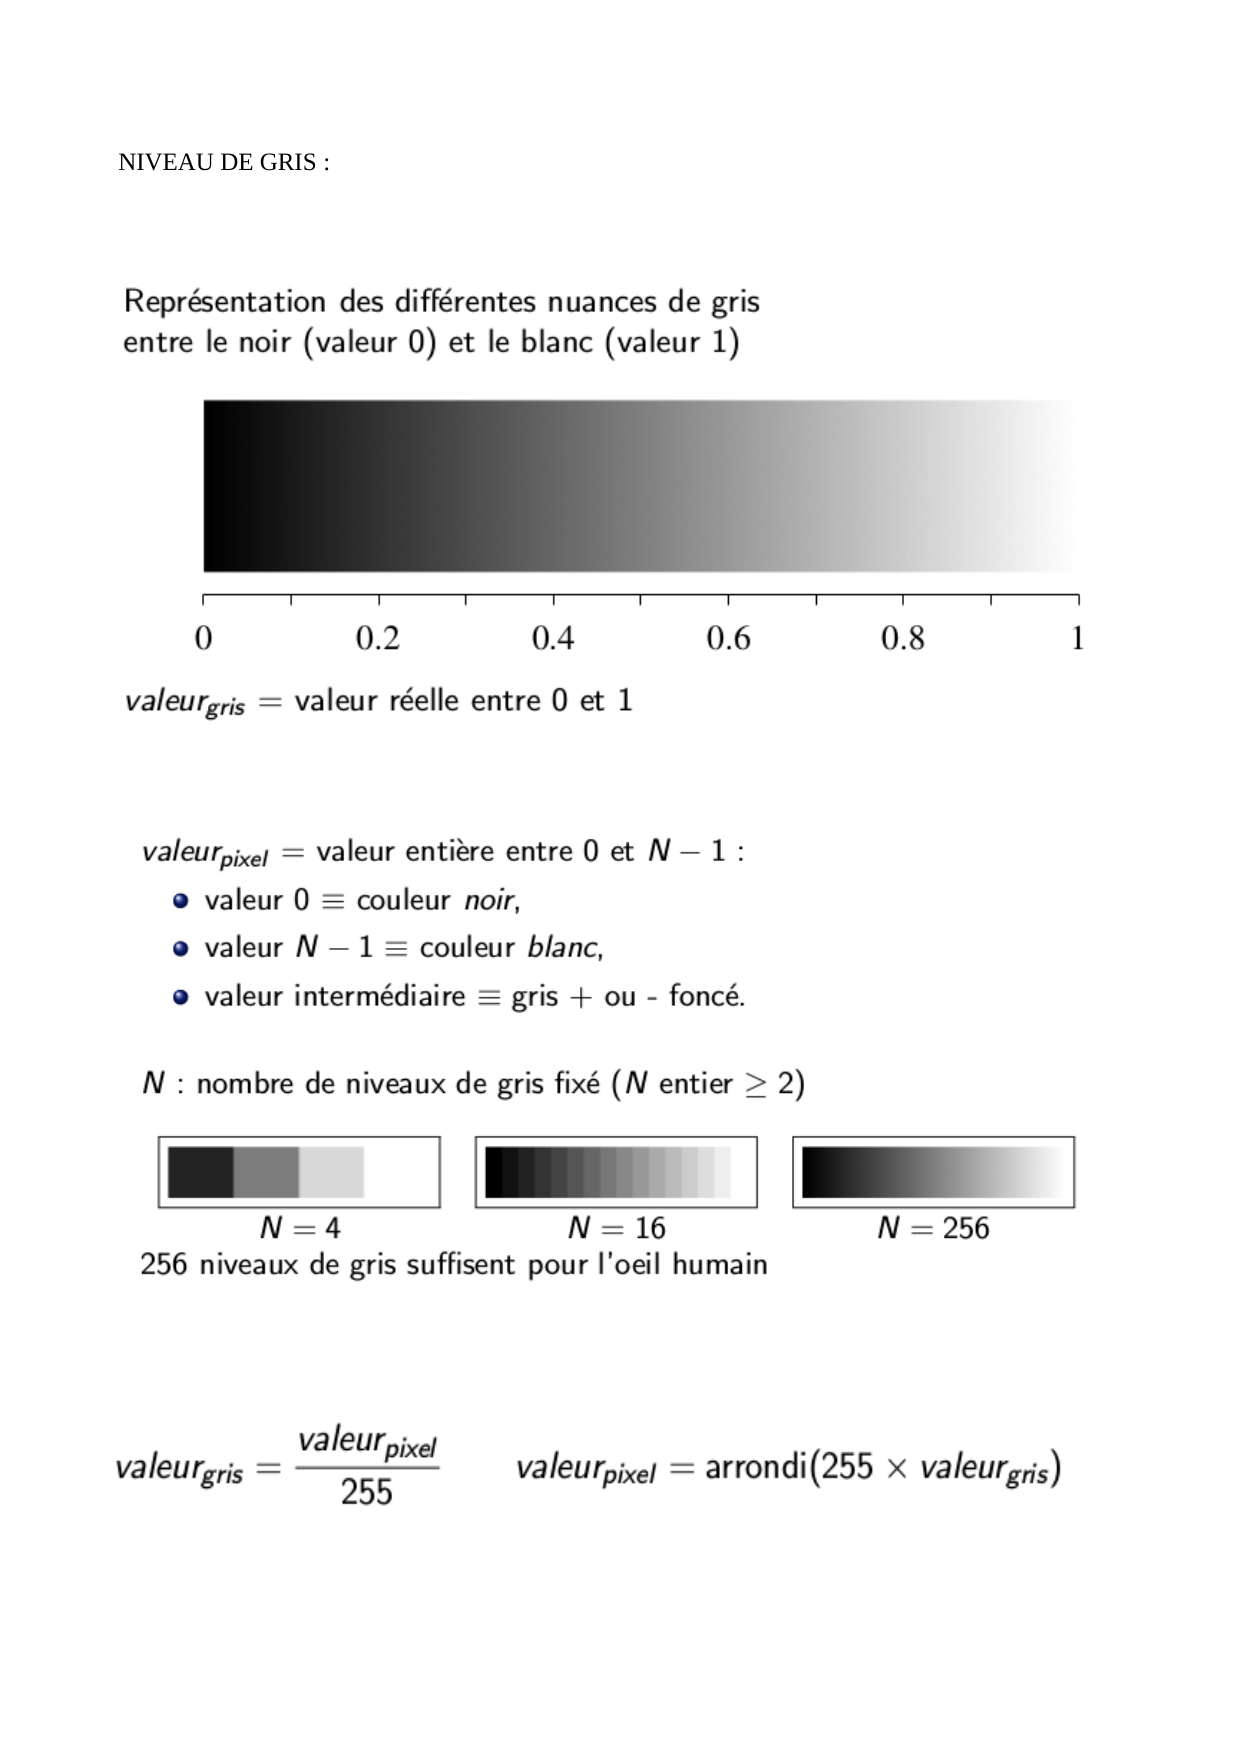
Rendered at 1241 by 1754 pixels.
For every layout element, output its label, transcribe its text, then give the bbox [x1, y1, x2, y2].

picture [116, 279, 1104, 742]
text NIVEAU DE GRIS : [118, 147, 1122, 176]
picture [104, 1411, 1081, 1537]
picture [132, 815, 1092, 1323]
